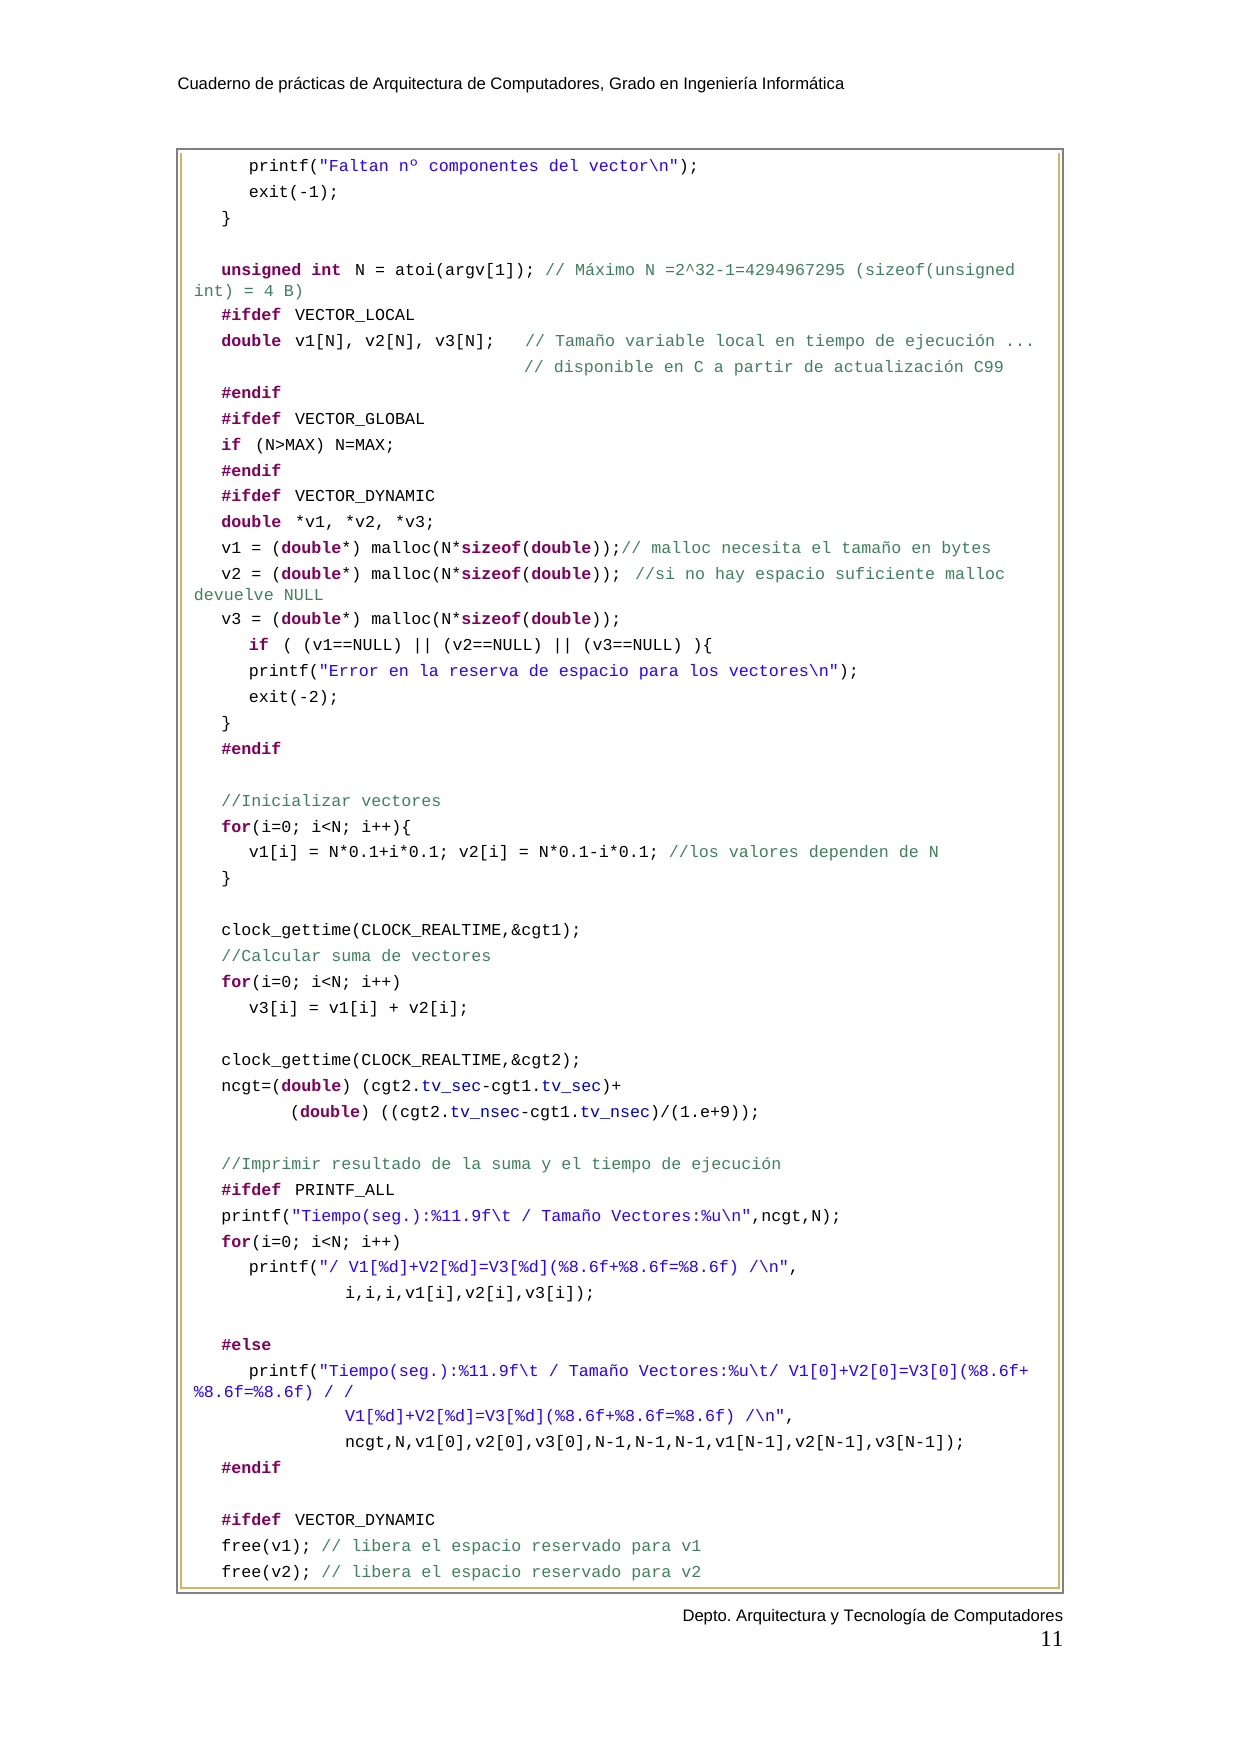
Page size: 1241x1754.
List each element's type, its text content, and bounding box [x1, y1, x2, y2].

table_cell printf("Faltan nº componentes del vector\n"); exit(-1); } unsigned int N = atoi(argv[1]); // Máximo N =2^32-1=4294967295 (sizeof(unsigned int) = 4 B) #ifdef VECTOR_LOCAL double v1[N], v2[N], v3[N]; // Tamaño variable local en tiempo de ejecución ... // disponible en C a partir de actualización C99 #endif #ifdef VECTOR_GLOBAL if (N>MAX) N=MAX; #endif #ifdef VECTOR_DYNAMIC double *v1, *v2, *v3; v1 = (double*) malloc(N*sizeof(double));// malloc necesita el tamaño en bytes v2 = (double*) malloc(N*sizeof(double)); //si no hay espacio suficiente malloc devuelve NULL v3 = (double*) malloc(N*sizeof(double)); if ( (v1==NULL) || (v2==NULL) || (v3==NULL) ){ printf("Error en la reserva de espacio para los vectores\n"); exit(-2); } #endif //Inicializar vectores for(i=0; i<N; i++){ v1[i] = N*0.1+i*0.1; v2[i] = N*0.1-i*0.1; //los valores dependen de N } clock_gettime(CLOCK_REALTIME,&cgt1); //Calcular suma de vectores for(i=0; i<N; i++) v3[i] = v1[i] + v2[i]; clock_gettime(CLOCK_REALTIME,&cgt2); ncgt=(double) (cgt2.tv_sec-cgt1.tv_sec)+ (double) ((cgt2.tv_nsec-cgt1.tv_nsec)/(1.e+9)); //Imprimir resultado de la suma y el tiempo de ejecución #ifdef PRINTF_ALL printf("Tiempo(seg.):%11.9f\t / Tamaño Vectores:%u\n",ncgt,N); for(i=0; i<N; i++) printf("/ V1[%d]+V2[%d]=V3[%d](%8.6f+%8.6f=%8.6f) /\n", i,i,i,v1[i],v2[i],v3[i]); #else printf("Tiempo(seg.):%11.9f\t / Tamaño Vectores:%u\t/ V1[0]+V2[0]=V3[0](%8.6f+%8.6f=%8.6f) / / V1[%d]+V2[%d]=V3[%d](%8.6f+%8.6f=%8.6f) /\n", ncgt,N,v1[0],v2[0],v3[0],N-1,N-1,N-1,v1[N-1],v2[N-1],v3[N-1]); #endif #ifdef VECTOR_DYNAMIC free(v1); // libera el espacio reservado para v1 free(v2); // libera el espacio reservado para v2 [178, 150, 1062, 1592]
